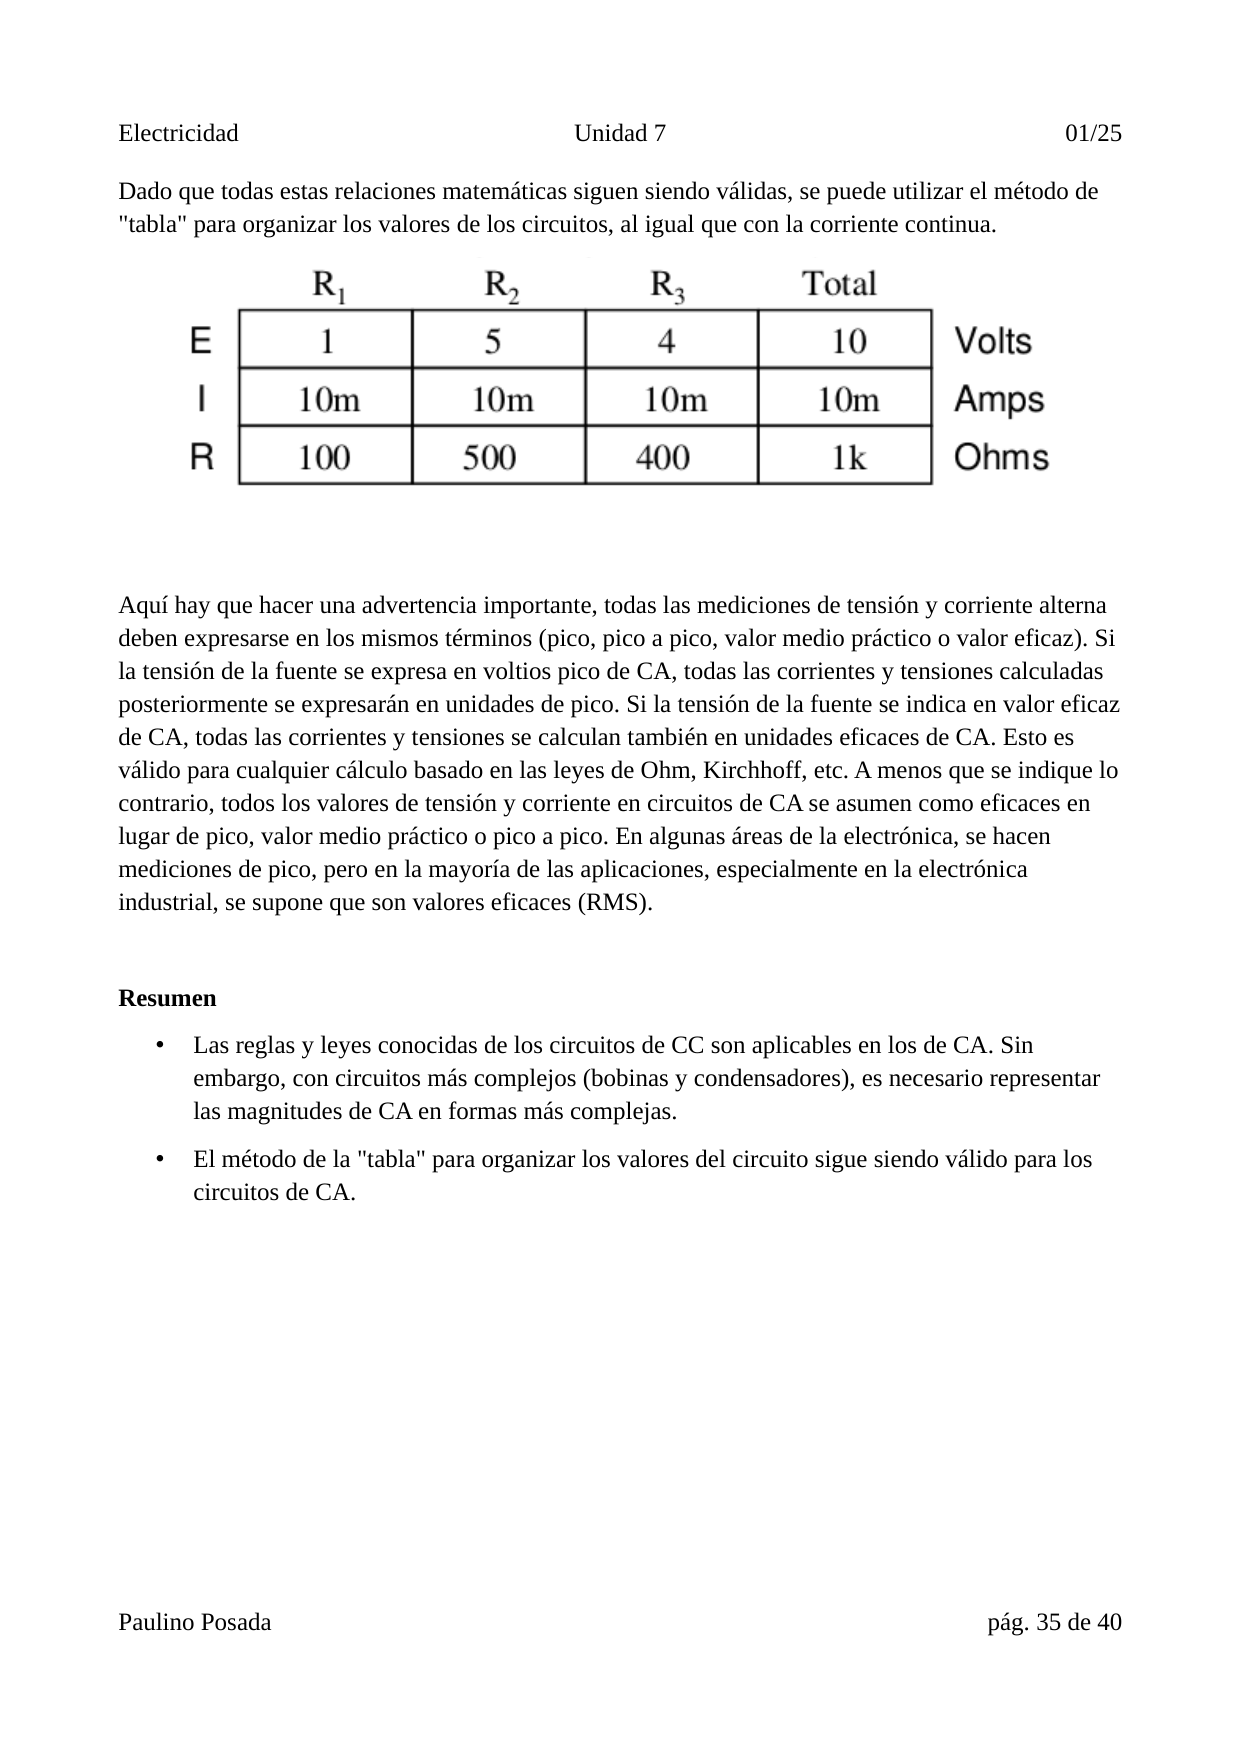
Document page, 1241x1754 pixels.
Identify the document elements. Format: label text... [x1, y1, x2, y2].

picture [178, 257, 1062, 501]
text Resumen [118, 983, 1122, 1011]
text Aquí hay que hacer una advertencia importante, todas las mediciones de tensión y corriente alterna deben expresarse en los mismos términos (pico, pico a pico, valor medio práctico o valor eficaz). Si la tensión de la fuente se expresa en voltios pico de CA, todas las corrientes y tensiones calculadas posteriormente se expresarán en unidades de pico. Si la tensión de la fuente se indica en valor eficaz de CA, todas las corrientes y tensiones se calculan también en unidades eficaces de CA. Esto es válido para cualquier cálculo basado en las leyes de Ohm, Kirchhoff, etc. A menos que se indique lo contrario, todos los valores de tensión y corriente en circuitos de CA se asumen como eficaces en lugar de pico, valor medio práctico o pico a pico. En algunas áreas de la electrónica, se hacen mediciones de pico, pero en la mayoría de las aplicaciones, especialmente en la electrónica industrial, se supone que son valores eficaces (RMS). [118, 590, 1122, 916]
list El método de la "tabla" para organizar los valores del circuito sigue siendo válido para los circuitos de CA. [156, 1144, 1122, 1206]
text Dado que todas estas relaciones matemáticas siguen siendo válidas, se puede utilizar el método de "tabla" para organizar los valores de los circuitos, al igual que con la corriente continua. [118, 176, 1122, 238]
list Las reglas y leyes conocidas de los circuitos de CC son aplicables en los de CA. Sin embargo, con circuitos más complejos (bobinas y condensadores), es necesario representar las magnitudes de CA en formas más complejas. [156, 1030, 1122, 1125]
